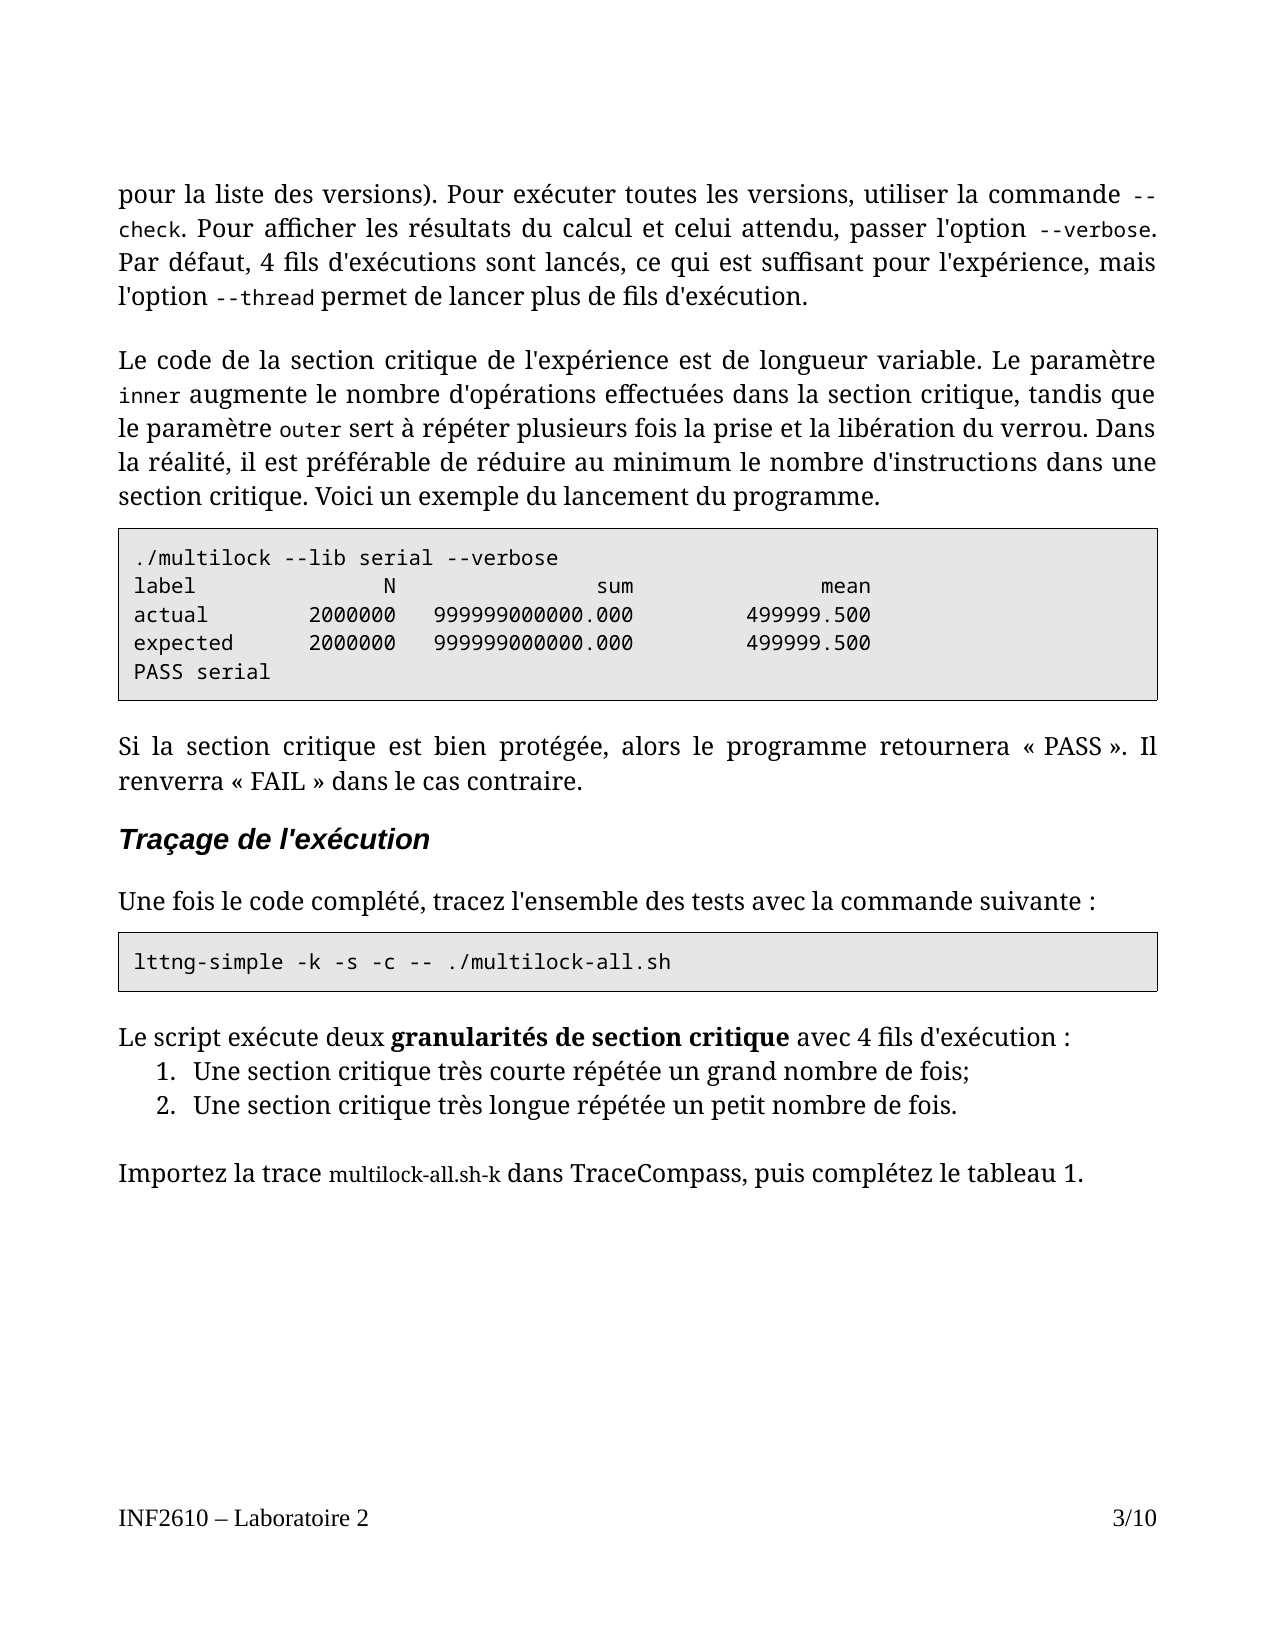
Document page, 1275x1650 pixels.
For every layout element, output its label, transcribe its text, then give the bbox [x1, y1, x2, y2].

text Le code de la section critique de l'expérience est de longueur variable. Le paramètre inner augmente le nombre d'opérations effectuées dans la section critique, tandis que le paramètre outer sert à répéter plusieurs fois la prise et la libération du verrou. Dans la réalité, il est préférable de réduire au minimum le nombre d'instructions dans une section critique. Voici un exemple du lancement du programme. [118, 343, 1157, 513]
text lttng-simple -k -s -c -- ./multilock-all.sh [119, 933, 1157, 991]
text expected 2000000 999999000000.000 499999.500 [119, 613, 1157, 642]
text label N sum mean [119, 556, 1157, 585]
text PASS serial [119, 642, 1157, 700]
text actual 2000000 999999000000.000 499999.500 [119, 585, 1157, 613]
list Une section critique très longue répétée un petit nombre de fois. [156, 1088, 1157, 1122]
list Une section critique très courte répétée un grand nombre de fois; [156, 1054, 1157, 1088]
subtitle Traçage de l'exécution [118, 822, 1157, 856]
text pour la liste des versions). Pour exécuter toutes les versions, utiliser la commande --check. Pour afficher les résultats du calcul et celui attendu, passer l'option --verbose. Par défaut, 4 fils d'exécutions sont lancés, ce qui est suffisant pour l'expérience, mais l'option --thread permet de lancer plus de fils d'exécution. [118, 176, 1157, 313]
text Le script exécute deux granularités de section critique avec 4 fils d'exécution : [118, 1020, 1157, 1054]
text Importez la trace multilock-all.sh-k dans TraceCompass, puis complétez le tableau 1. [118, 1156, 1157, 1190]
text Si la section critique est bien protégée, alors le programme retournera « PASS ». Il renverra « FAIL » dans le cas contraire. [118, 729, 1157, 797]
text ./multilock --lib serial --verbose [119, 529, 1157, 556]
text Une fois le code complété, tracez l'ensemble des tests avec la commande suivante : [118, 883, 1157, 917]
